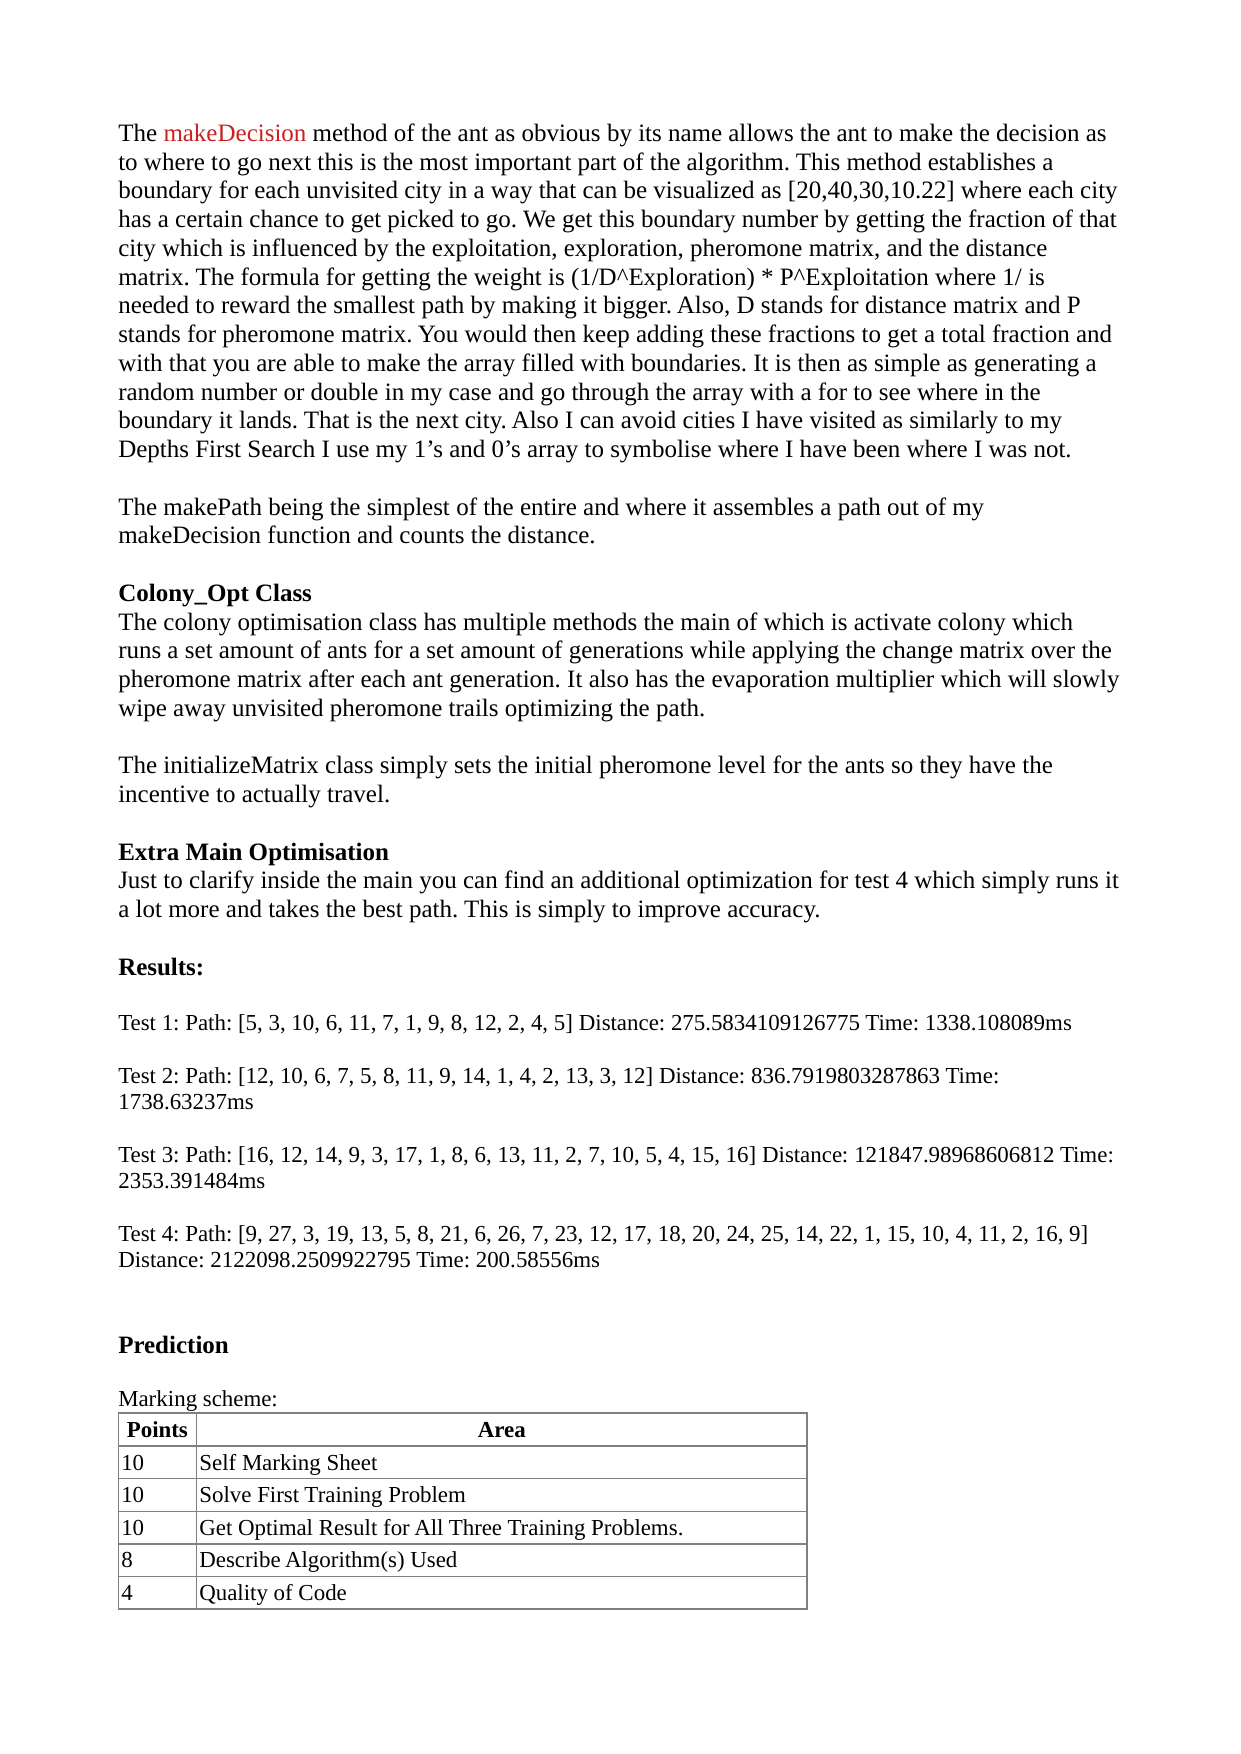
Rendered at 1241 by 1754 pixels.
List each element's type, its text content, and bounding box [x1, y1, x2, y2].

table_cell Solve First Training Problem [197, 1479, 806, 1511]
table_cell Quality of Code [197, 1577, 806, 1608]
table_cell 4 [119, 1577, 196, 1608]
text The colony optimisation class has multiple methods the main of which is activate colony which runs a set amount of ants for a set amount of generations while applying the change matrix over the pheromone matrix after each ant generation. It also has the evaporation multiplier which will slowly wipe away unvisited pheromone trails optimizing the path. [118, 607, 1122, 722]
text Test 4: Path: [9, 27, 3, 19, 13, 5, 8, 21, 6, 26, 7, 23, 12, 17, 18, 20, 24, 25, 14, 22, 1, 15, 10, 4, 11, 2, 16, 9] Distance: 2122098.2509922795 Time: 200.58556ms [118, 1220, 1122, 1273]
text Test 3: Path: [16, 12, 14, 9, 3, 17, 1, 8, 6, 13, 11, 2, 7, 10, 5, 4, 15, 16] Distance: 121847.98968606812 Time: 2353.391484ms [118, 1141, 1122, 1194]
text Extra Main Optimisation [118, 837, 1122, 866]
table_cell Self Marking Sheet [197, 1447, 806, 1478]
text The makeDecision method of the ant as obvious by its name allows the ant to make the decision as to where to go next this is the most important part of the algorithm. This method establishes a boundary for each unvisited city in a way that can be visualized as [20,40,30,10.22] where each city has a certain chance to get picked to go. We get this boundary number by getting the fraction of that city which is influenced by the exploitation, exploration, pheromone matrix, and the distance matrix. The formula for getting the weight is (1/D^Exploration) * P^Exploitation where 1/ is needed to reward the smallest path by making it bigger. Also, D stands for distance matrix and P stands for pheromone matrix. You would then keep adding these fractions to get a total fraction and with that you are able to make the array filled with boundaries. It is then as simple as generating a random number or double in my case and go through the array with a for to see where in the boundary it lands. That is the next city. Also I can avoid cities I have visited as similarly to my Depths First Search I use my 1’s and 0’s array to symbolise where I have been where I was not. [118, 118, 1122, 463]
text Results: [118, 952, 1122, 981]
table_cell 8 [119, 1545, 196, 1576]
table_cell 10 [119, 1447, 196, 1478]
text Test 1: Path: [5, 3, 10, 6, 11, 7, 1, 9, 8, 12, 2, 4, 5] Distance: 275.5834109126775 Time: 1338.108089ms [118, 1009, 1122, 1036]
text The makePath being the simplest of the entire and where it assembles a path out of my makeDecision function and counts the distance. [118, 492, 1122, 549]
text Prediction [118, 1330, 1122, 1359]
table_cell Describe Algorithm(s) Used [197, 1545, 806, 1576]
text Just to clarify inside the main you can find an additional optimization for test 4 which simply runs it a lot more and takes the best path. This is simply to improve accuracy. [118, 866, 1122, 923]
table_cell 10 [119, 1479, 196, 1511]
table_cell 10 [119, 1512, 196, 1543]
table_cell Get Optimal Result for All Three Training Problems. [197, 1512, 806, 1543]
text The initializeMatrix class simply sets the initial pheromone level for the ants so they have the incentive to actually travel. [118, 751, 1122, 808]
text Test 2: Path: [12, 10, 6, 7, 5, 8, 11, 9, 14, 1, 4, 2, 13, 3, 12] Distance: 836.7919803287863 Time: 1738.63237ms [118, 1062, 1122, 1115]
table_header Points [119, 1414, 196, 1445]
table_header Area [197, 1414, 806, 1445]
text Colony_Opt Class [118, 578, 1122, 607]
text Marking scheme: [118, 1386, 1122, 1412]
